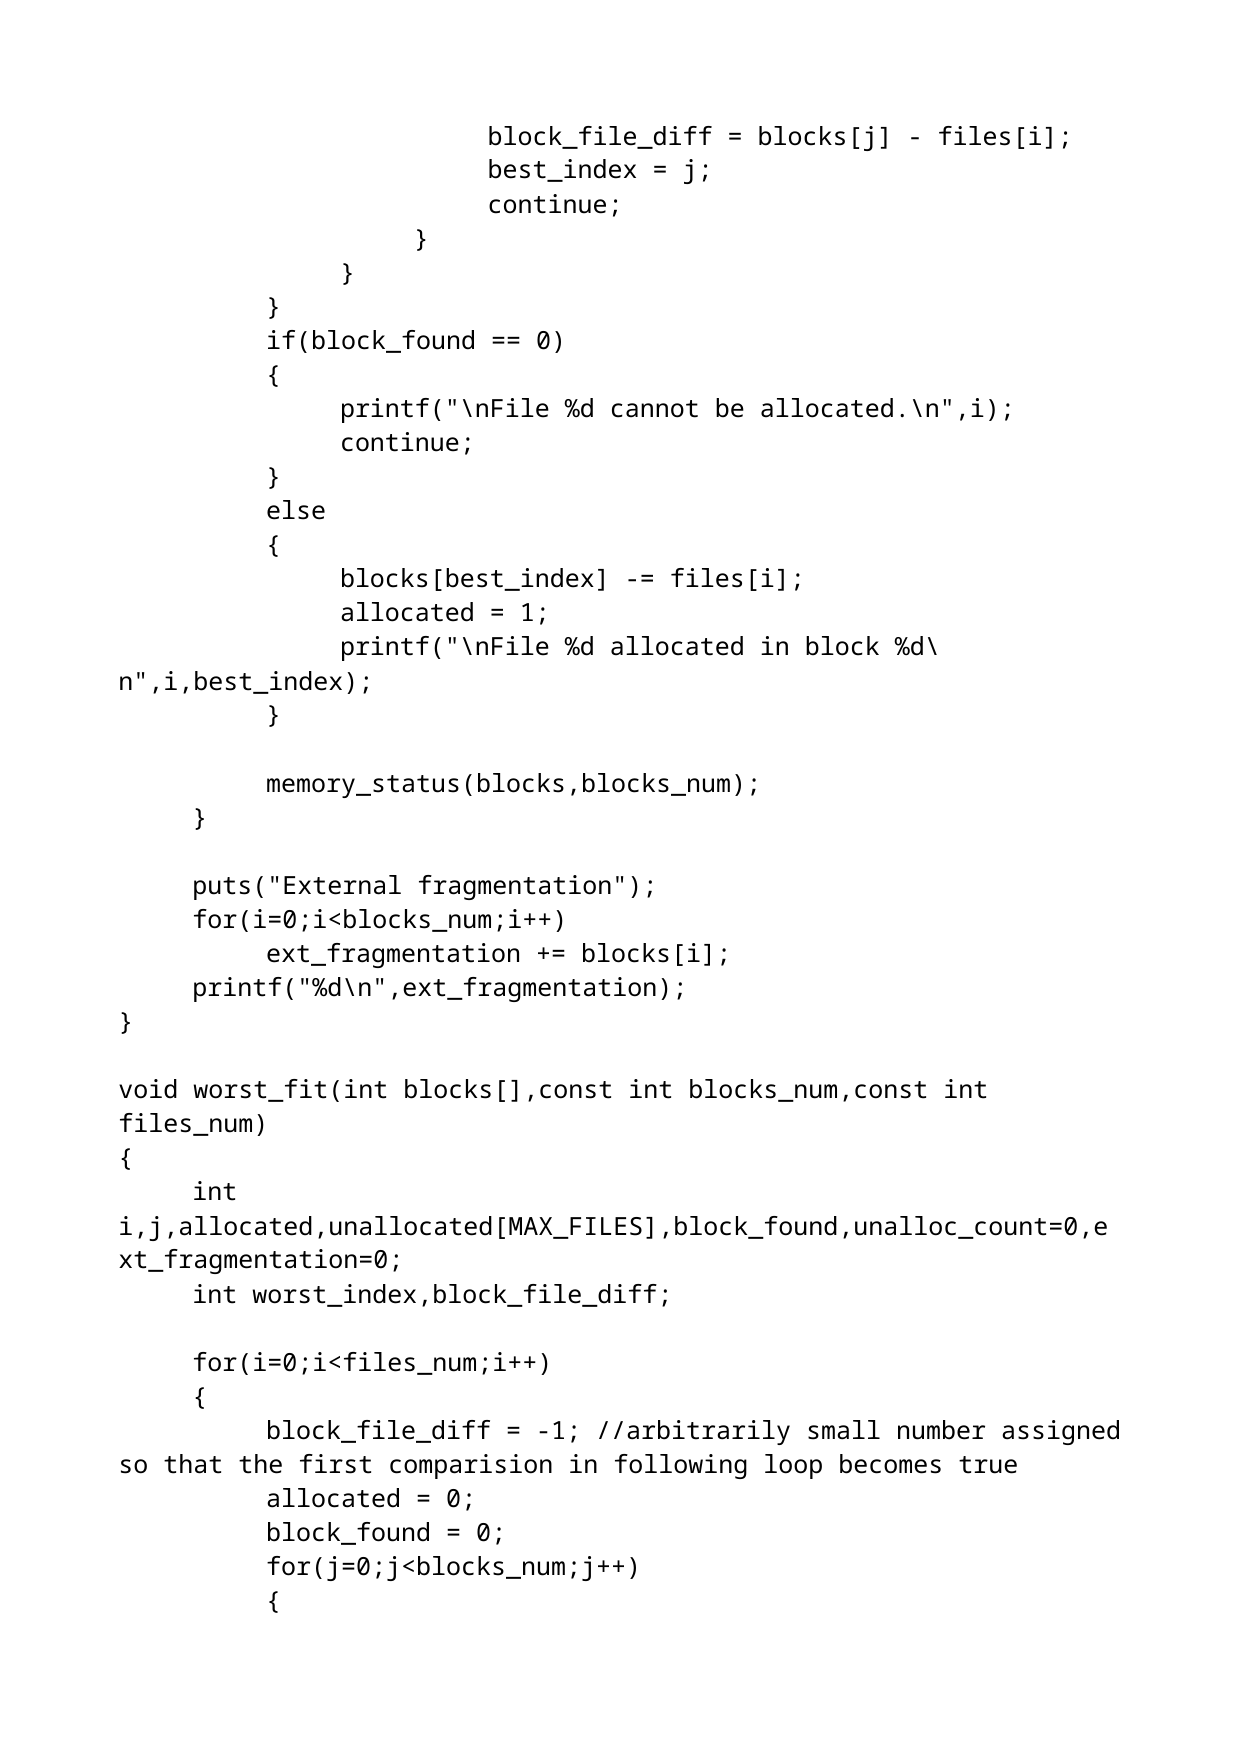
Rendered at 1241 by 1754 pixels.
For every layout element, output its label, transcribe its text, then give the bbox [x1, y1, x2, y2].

text allocated = 0; [118, 1481, 1122, 1515]
text } [118, 697, 1122, 731]
text blocks[best_index] -= files[i]; [118, 561, 1122, 595]
text ext_fragmentation += blocks[i]; [118, 936, 1122, 970]
text else [118, 493, 1122, 527]
text continue; [118, 425, 1122, 459]
text best_index = j; [118, 152, 1122, 186]
text memory_status(blocks,blocks_num); [118, 765, 1122, 799]
text } [118, 220, 1122, 254]
text for(i=0;i<files_num;i++) [118, 1344, 1122, 1378]
text { [118, 1140, 1122, 1174]
text if(block_found == 0) [118, 322, 1122, 357]
text block_file_diff = blocks[j] - files[i]; [118, 118, 1122, 152]
text continue; [118, 186, 1122, 220]
text { [118, 1583, 1122, 1617]
text } [118, 288, 1122, 322]
text { [118, 357, 1122, 391]
text int worst_index,block_file_diff; [118, 1276, 1122, 1310]
text { [118, 1378, 1122, 1412]
text void worst_fit(int blocks[],const int blocks_num,const int files_num) [118, 1072, 1122, 1140]
text for(i=0;i<blocks_num;i++) [118, 902, 1122, 936]
text printf("\nFile %d allocated in block %d\n",i,best_index); [118, 629, 1122, 697]
text } [118, 799, 1122, 833]
text } [118, 1004, 1122, 1038]
text block_found = 0; [118, 1515, 1122, 1549]
text { [118, 527, 1122, 561]
text printf("\nFile %d cannot be allocated.\n",i); [118, 391, 1122, 425]
text printf("%d\n",ext_fragmentation); [118, 970, 1122, 1004]
text for(j=0;j<blocks_num;j++) [118, 1549, 1122, 1583]
text block_file_diff = -1; //arbitrarily small number assigned so that the first comparision in following loop becomes true [118, 1412, 1122, 1481]
text puts("External fragmentation"); [118, 867, 1122, 902]
text int i,j,allocated,unallocated[MAX_FILES],block_found,unalloc_count=0,ext_fragmentation=0; [118, 1174, 1122, 1276]
text } [118, 459, 1122, 493]
text allocated = 1; [118, 595, 1122, 629]
text } [118, 254, 1122, 288]
